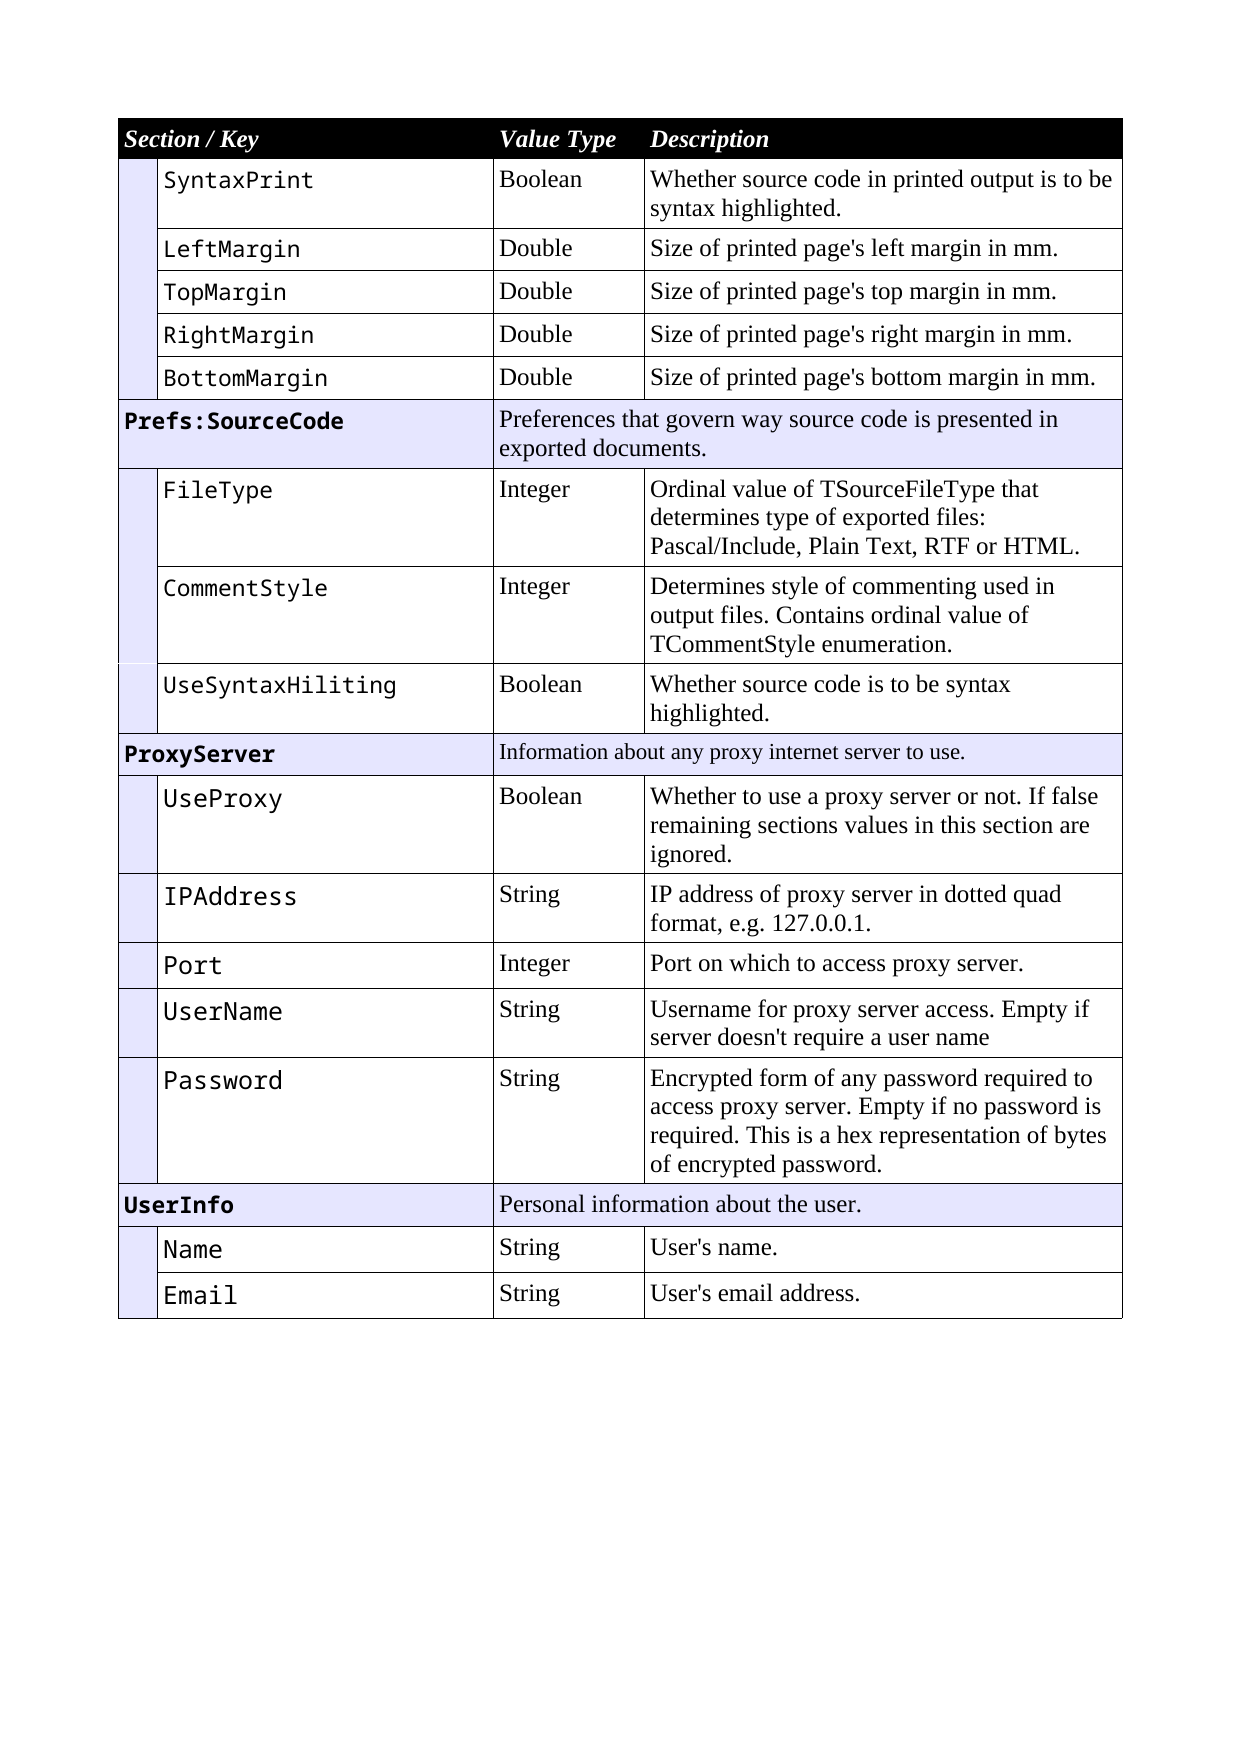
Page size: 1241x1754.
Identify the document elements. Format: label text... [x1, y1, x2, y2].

table_cell UserName [158, 989, 493, 1057]
table_cell String [494, 1273, 644, 1318]
table_cell Encrypted form of any password required to access proxy server. Empty if no password is required. This is a hex representation of bytes of encrypted password. [645, 1058, 1122, 1183]
table_cell LeftMargin [158, 229, 493, 270]
table_cell [119, 989, 157, 1057]
table_cell String [494, 1058, 644, 1183]
table_cell ProxyServer [119, 734, 493, 775]
table_cell Whether source code in printed output is to be syntax highlighted. [645, 159, 1122, 228]
table_cell IP address of proxy server in dotted quad format, e.g. 127.0.0.1. [645, 874, 1122, 942]
table_cell Integer [494, 469, 644, 566]
table_cell [119, 1227, 157, 1272]
table_cell SyntaxPrint [158, 159, 493, 228]
table_cell [119, 776, 157, 873]
table_cell Double [494, 229, 644, 270]
table_cell Integer [494, 943, 644, 988]
table_cell [119, 664, 157, 733]
table_cell Password [158, 1058, 493, 1183]
table_cell Size of printed page's top margin in mm. [645, 271, 1122, 313]
table_cell Size of printed page's bottom margin in mm. [645, 357, 1122, 399]
table_cell Information about any proxy internet server to use. [494, 734, 1122, 775]
table_cell Whether to use a proxy server or not. If false remaining sections values in this section are ignored. [645, 776, 1122, 873]
table_cell Port on which to access proxy server. [645, 943, 1122, 988]
table_cell IPAddress [158, 874, 493, 942]
table_cell UseProxy [158, 776, 493, 873]
table_cell Port [158, 943, 493, 988]
table_cell TopMargin [158, 271, 493, 313]
table_cell Username for proxy server access. Empty if server doesn't require a user name [645, 989, 1122, 1057]
table_cell Determines style of commenting used in output files. Contains ordinal value of TCommentStyle enumeration. [645, 567, 1122, 663]
table_cell String [494, 1227, 644, 1272]
table_cell String [494, 874, 644, 942]
table_header Section / Key [119, 119, 493, 158]
table_cell Personal information about the user. [494, 1184, 1122, 1226]
table_cell [119, 469, 157, 566]
table_cell Name [158, 1227, 493, 1272]
table_cell Size of printed page's left margin in mm. [645, 229, 1122, 270]
table_cell Double [494, 271, 644, 313]
table_cell Double [494, 314, 644, 356]
table_cell Preferences that govern way source code is presented in exported documents. [494, 400, 1122, 468]
table_cell [119, 1272, 157, 1318]
table_cell [119, 270, 157, 313]
table_cell User's email address. [645, 1273, 1122, 1318]
table_cell Boolean [494, 776, 644, 873]
table_cell [119, 1058, 157, 1183]
table_cell Whether source code is to be syntax highlighted. [645, 664, 1122, 733]
table_cell [119, 228, 157, 270]
table_cell BottomMargin [158, 357, 493, 399]
table_cell UserInfo [119, 1184, 493, 1226]
table_cell [119, 313, 157, 356]
table_cell User's name. [645, 1227, 1122, 1272]
table_cell UseSyntaxHiliting [158, 664, 493, 733]
table_cell [119, 159, 157, 228]
table_cell [119, 356, 157, 399]
table_cell FileType [158, 469, 493, 566]
table_cell RightMargin [158, 314, 493, 356]
table_header Description [645, 119, 1122, 158]
table_header Value Type [494, 119, 644, 158]
table_cell Boolean [494, 159, 644, 228]
table_cell String [494, 989, 644, 1057]
table_cell [119, 874, 157, 942]
table_cell Prefs:SourceCode [119, 400, 493, 468]
table_cell Email [158, 1273, 493, 1318]
table_cell Double [494, 357, 644, 399]
table_cell [119, 566, 157, 663]
table_cell Boolean [494, 664, 644, 733]
table_cell CommentStyle [158, 567, 493, 663]
table_cell Integer [494, 567, 644, 663]
table_cell Size of printed page's right margin in mm. [645, 314, 1122, 356]
table_cell Ordinal value of TSourceFileType that determines type of exported files: Pascal/Include, Plain Text, RTF or HTML. [645, 469, 1122, 566]
table_cell [119, 943, 157, 988]
